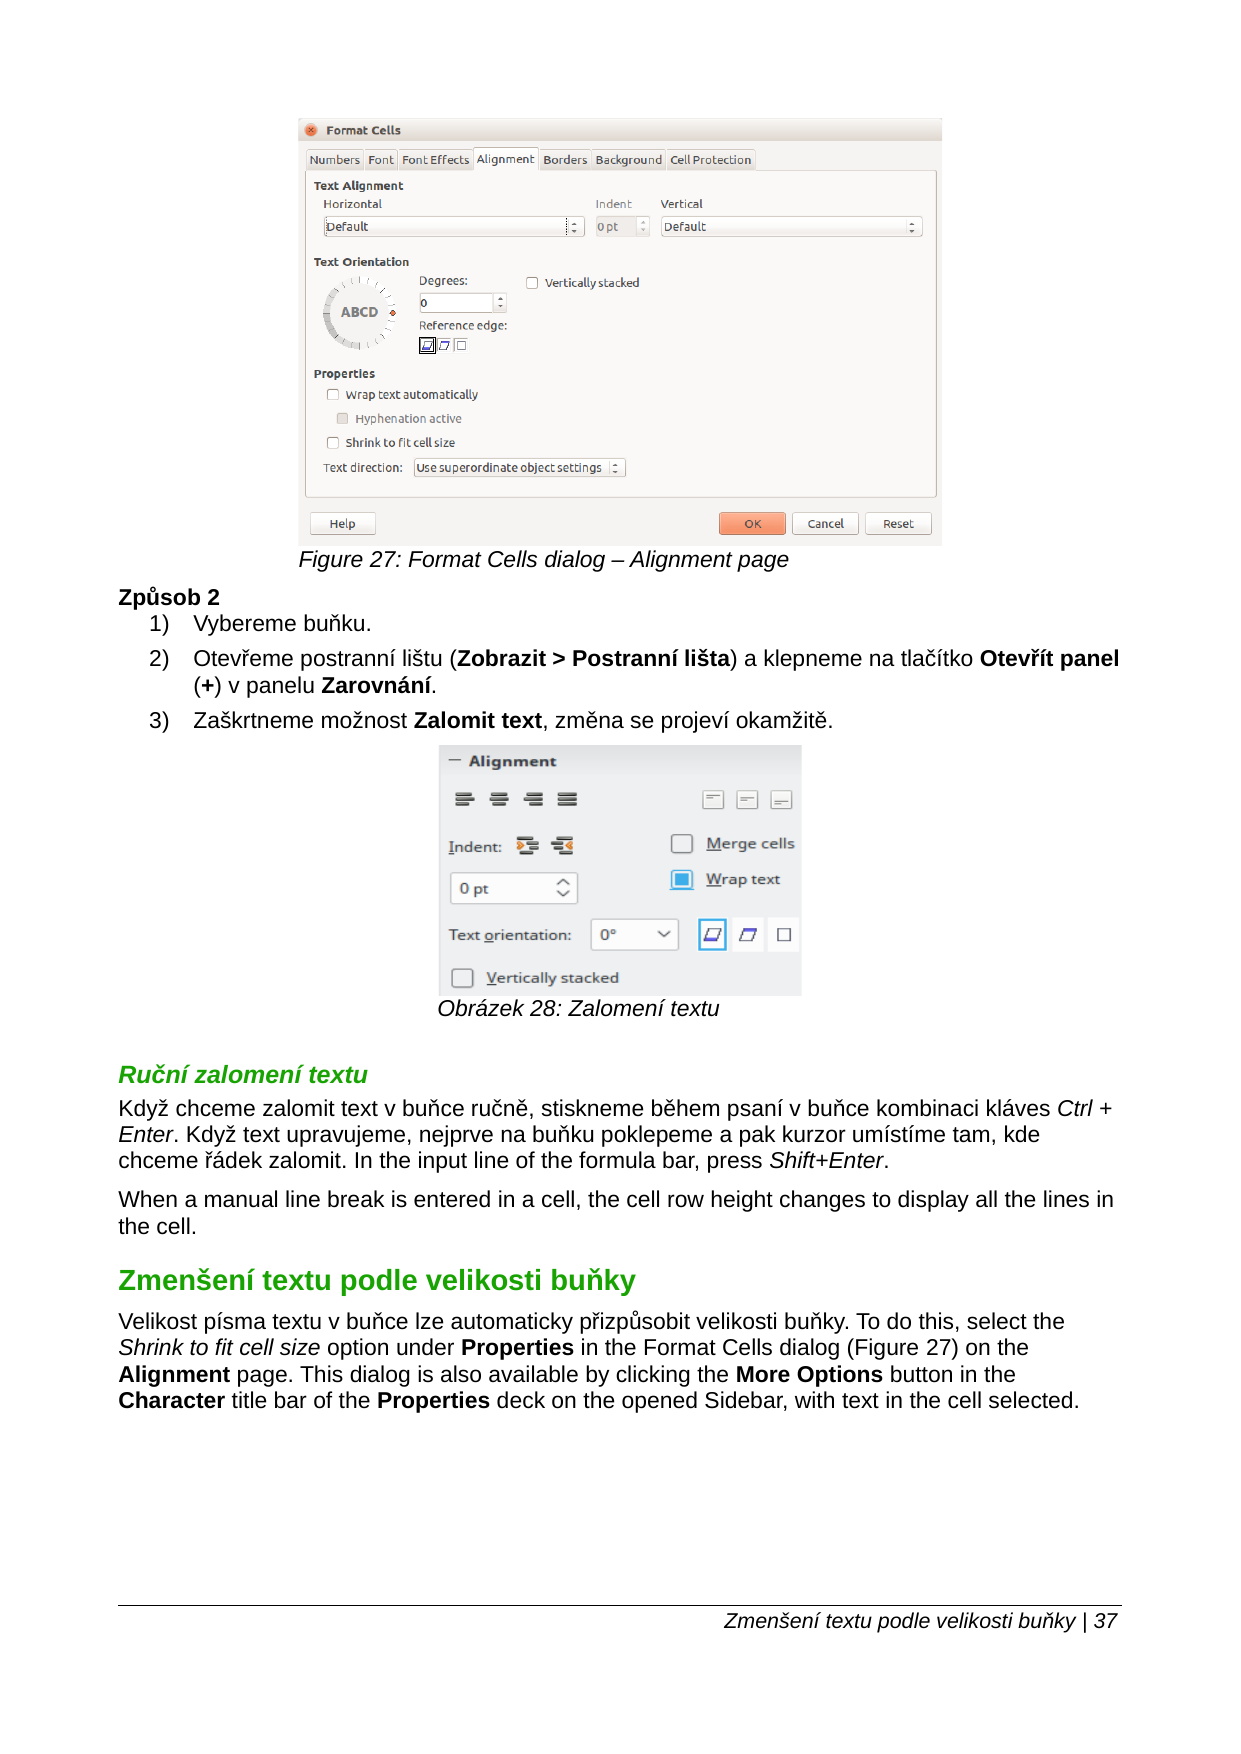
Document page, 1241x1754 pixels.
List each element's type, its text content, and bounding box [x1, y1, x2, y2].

text Figure 27: Format Cells dialog – Alignment page [298, 546, 942, 572]
text When a manual line break is entered in a cell, the cell row height changes to display all the lines in the cell. [118, 1186, 1122, 1239]
text Způsob 2 [118, 584, 1122, 610]
picture [438, 745, 802, 996]
subtitle Ruční zalomení textu [118, 1060, 1122, 1089]
list Zaškrtneme možnost Zalomit text, změna se projeví okamžitě. [169, 707, 1122, 733]
picture [298, 118, 943, 546]
text Velikost písma textu v buňce lze automaticky přizpůsobit velikosti buňky. To do this, select the Shrink to fit cell size option under Properties in the Format Cells dialog (Figure 27) on the Alignment page. This dialog is also available by clicking the More Options button in the Character title bar of the Properties deck on the opened Sidebar, with text in the cell selected. [118, 1308, 1122, 1413]
text Obrázek 28: Zalomení textu [437, 745, 803, 1021]
subtitle Zmenšení textu podle velikosti buňky [118, 1263, 1122, 1296]
list Otevřeme postranní lištu (Zobrazit > Postranní lišta) a klepneme na tlačítko Otevřít panel (+) v panelu Zarovnání. [169, 645, 1122, 698]
list Vybereme buňku. [169, 610, 1122, 637]
text Když chceme zalomit text v buňce ručně, stiskneme během psaní v buňce kombinaci kláves Ctrl + Enter. Když text upravujeme, nejprve na buňku poklepeme a pak kurzor umístíme tam, kde chceme řádek zalomit. In the input line of the formula bar, press Shift+Enter. [118, 1095, 1122, 1174]
